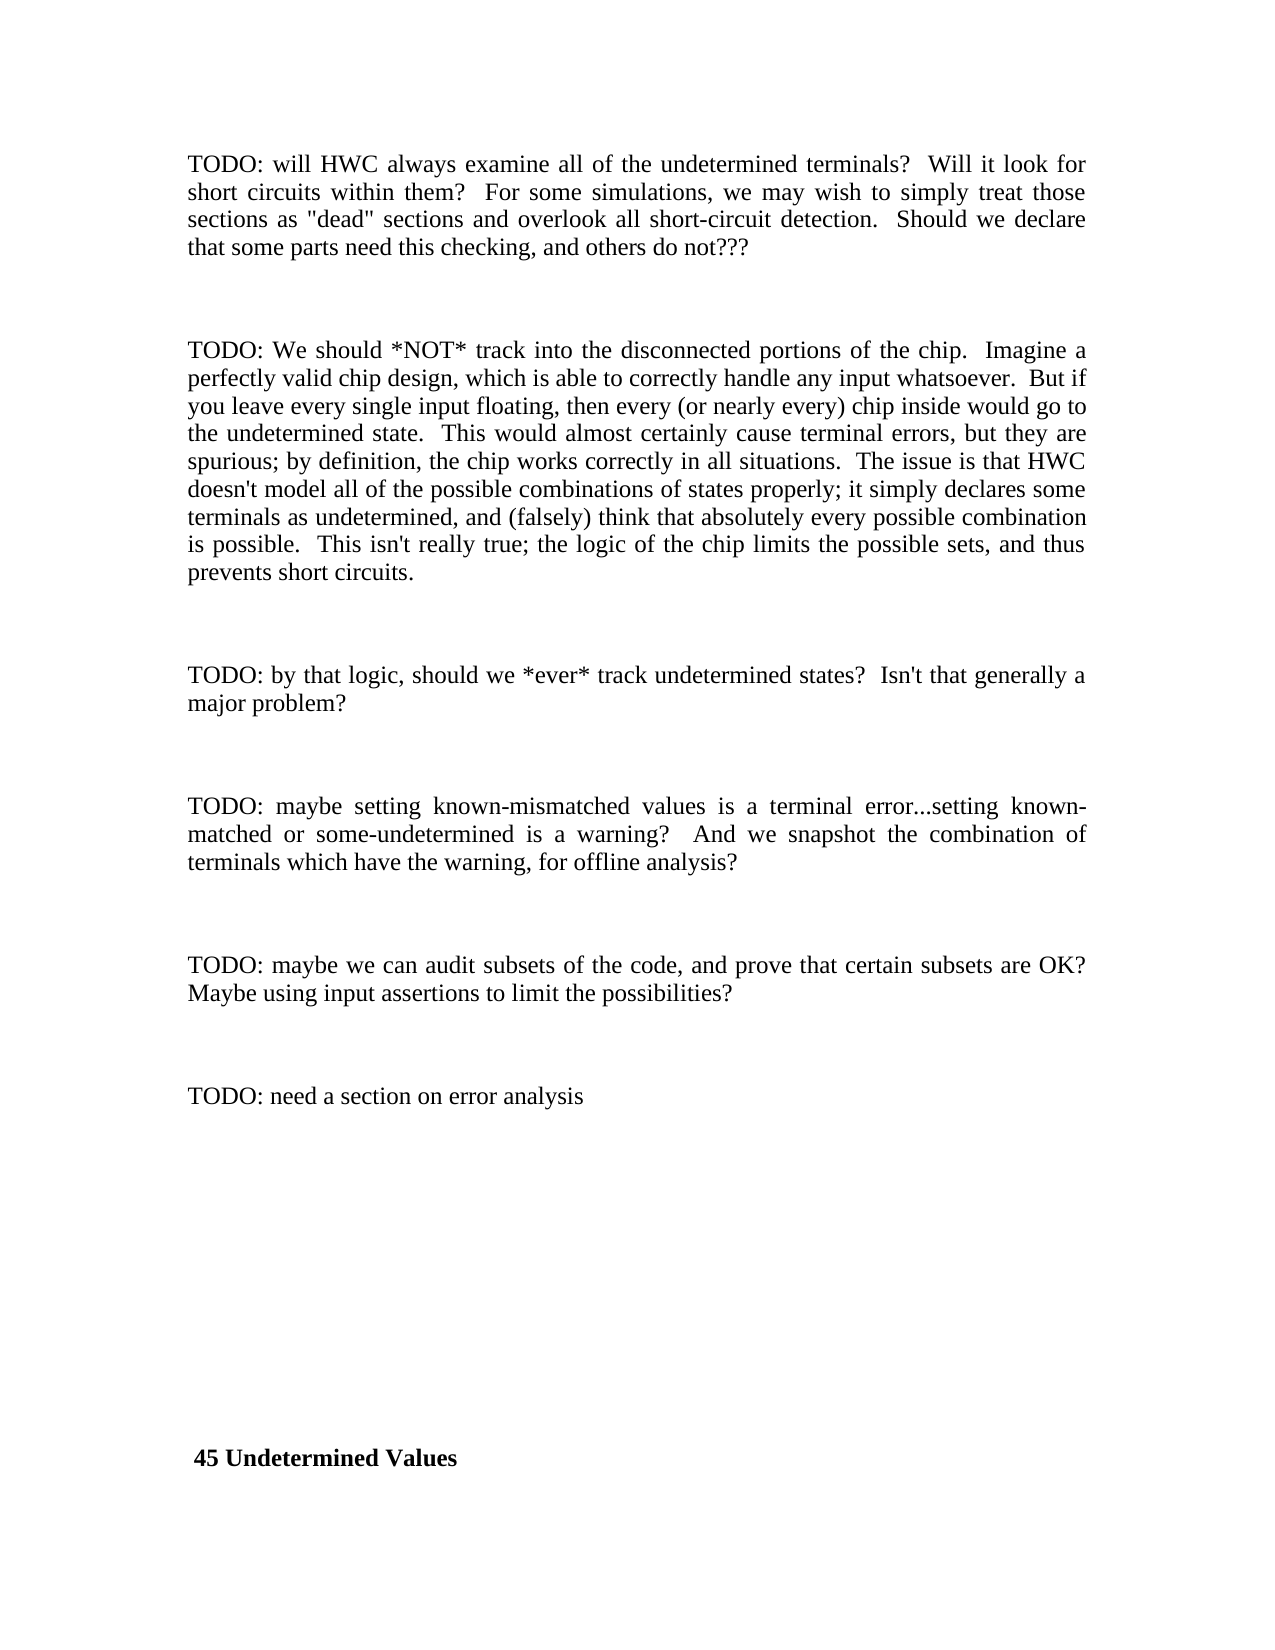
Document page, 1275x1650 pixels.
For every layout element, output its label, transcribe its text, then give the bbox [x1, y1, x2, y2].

text TODO: maybe setting known-mismatched values is a terminal error...setting known-matched or some-undetermined is a warning? And we snapshot the combination of terminals which have the warning, for offline analysis? [187, 792, 1087, 876]
text TODO: maybe we can audit subsets of the code, and prove that certain subsets are OK? Maybe using input assertions to limit the possibilities? [187, 951, 1087, 1007]
text TODO: by that logic, should we *ever* track undetermined states? Isn't that generally a major problem? [187, 661, 1087, 717]
text TODO: We should *NOT* track into the disconnected portions of the chip. Imagine a perfectly valid chip design, which is able to correctly handle any input whatsoever. But if you leave every single input floating, then every (or nearly every) chip inside would go to the undetermined state. This would almost certainly cause terminal errors, but they are spurious; by definition, the chip works correctly in all situations. The issue is that HWC doesn't model all of the possible combinations of states properly; it simply declares some terminals as undetermined, and (falsely) think that absolutely every possible combination is possible. This isn't really true; the logic of the chip limits the possible sets, and thus prevents short circuits. [187, 336, 1087, 586]
text TODO: need a section on error analysis [187, 1082, 1087, 1110]
list Undetermined Values [187, 1444, 1087, 1472]
text TODO: will HWC always examine all of the undetermined terminals? Will it look for short circuits within them? For some simulations, we may wish to simply treat those sections as "dead" sections and overlook all short-circuit detection. Should we declare that some parts need this checking, and others do not??? [187, 150, 1087, 261]
